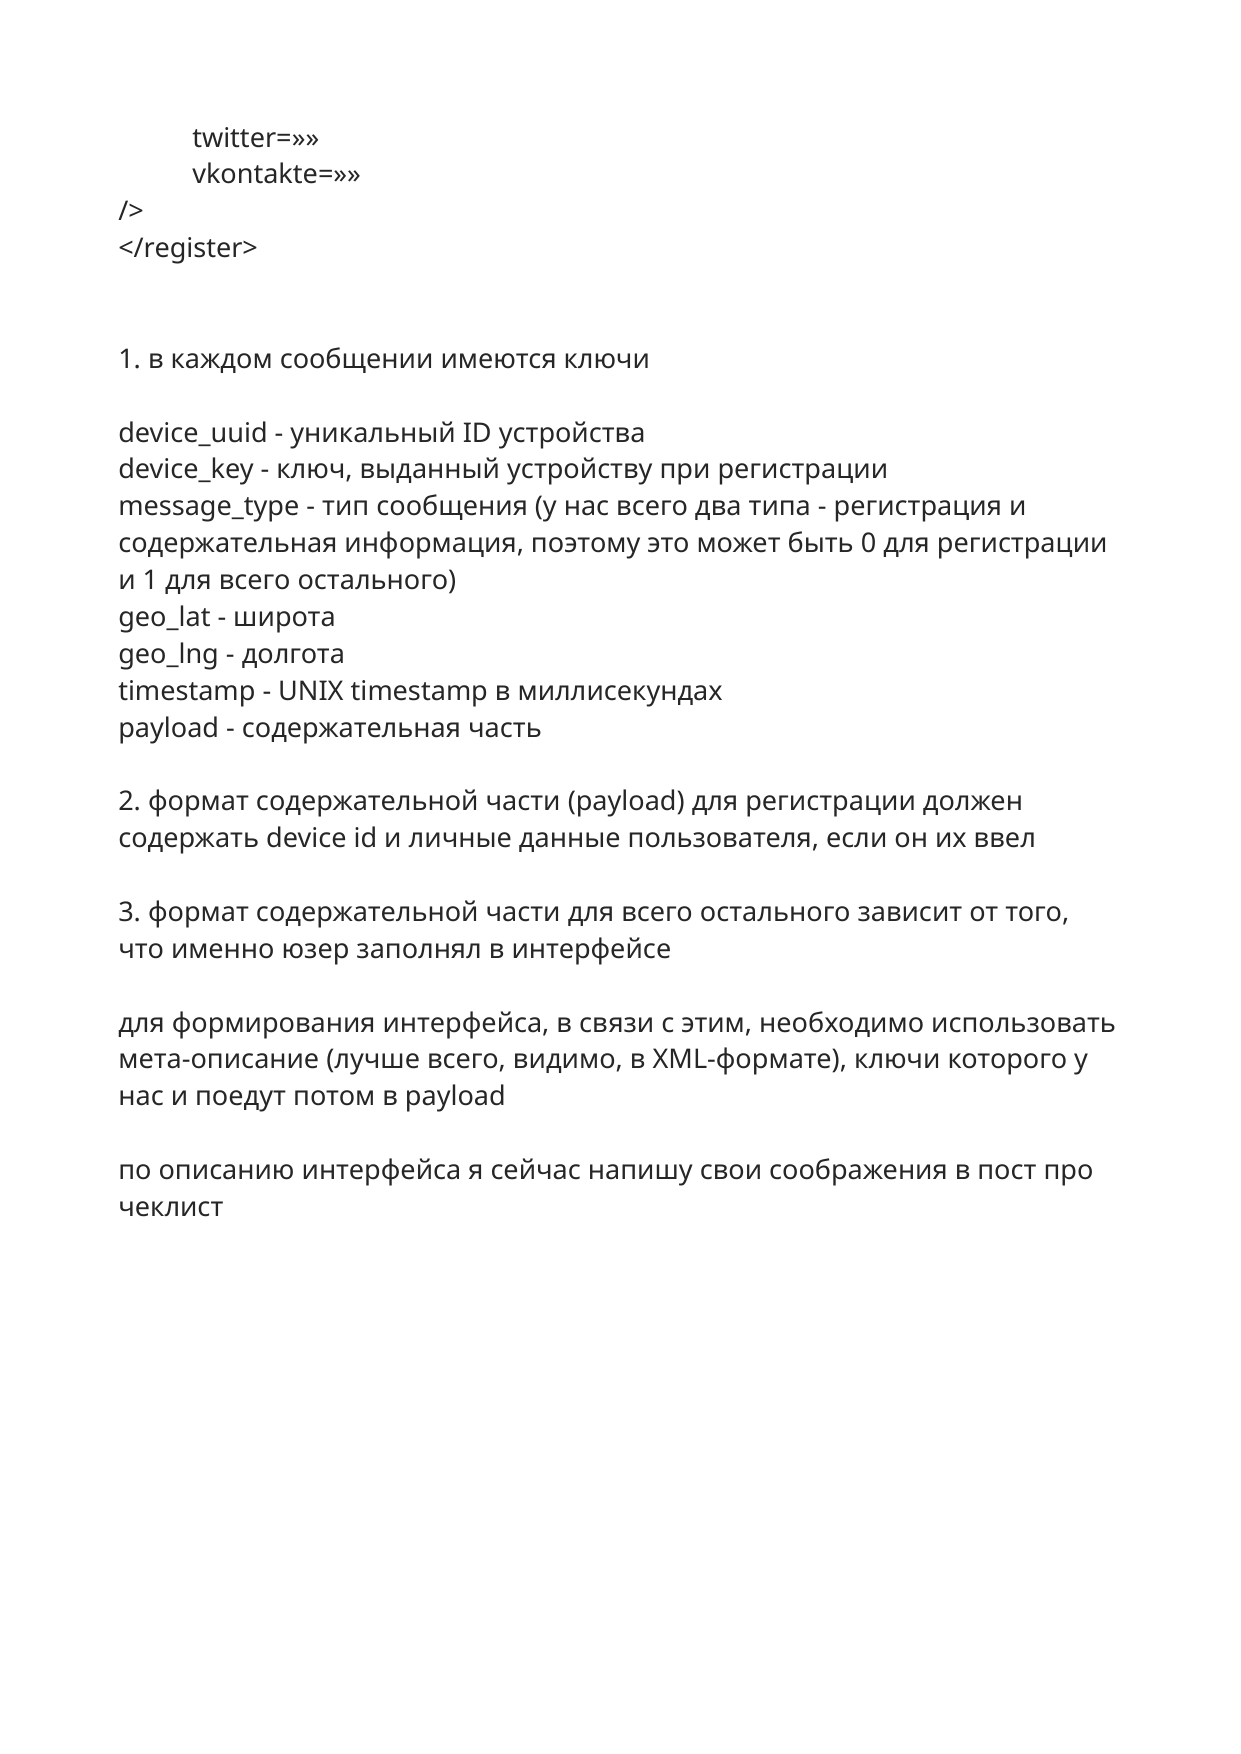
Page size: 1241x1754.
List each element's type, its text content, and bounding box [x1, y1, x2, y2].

text для формирования интерфейса, в связи с этим, необходимо использовать мета-описание (лучше всего, видимо, в XML-формате), ключи которого у нас и поедут потом в payload [118, 1003, 1122, 1114]
text message_type - тип сообщения (у нас всего два типа - регистрация и содержательная информация, поэтому это может быть 0 для регистрации и 1 для всего остального) [118, 487, 1122, 597]
text timestamp - UNIX timestamp в миллисекундах [118, 671, 1122, 708]
text payload - содержательная часть [118, 708, 1122, 745]
text device_uuid - уникальный ID устройства [118, 413, 1122, 450]
text по описанию интерфейса я сейчас напишу свои соображения в пост про чеклист [118, 1151, 1122, 1224]
text </register> [118, 229, 1122, 266]
text 2. формат содержательной части (payload) для регистрации должен содержать device id и личные данные пользователя, если он их ввел [118, 782, 1122, 856]
text vkontakte=»» [118, 155, 1122, 192]
text twitter=»» [118, 118, 1122, 155]
text geo_lng - долгота [118, 634, 1122, 671]
text 3. формат содержательной части для всего остального зависит от того, что именно юзер заполнял в интерфейсе [118, 892, 1122, 966]
text device_key - ключ, выданный устройству при регистрации [118, 450, 1122, 487]
text /> [118, 192, 1122, 229]
text geo_lat - широта [118, 597, 1122, 634]
text 1. в каждом сообщении имеются ключи [118, 339, 1122, 376]
